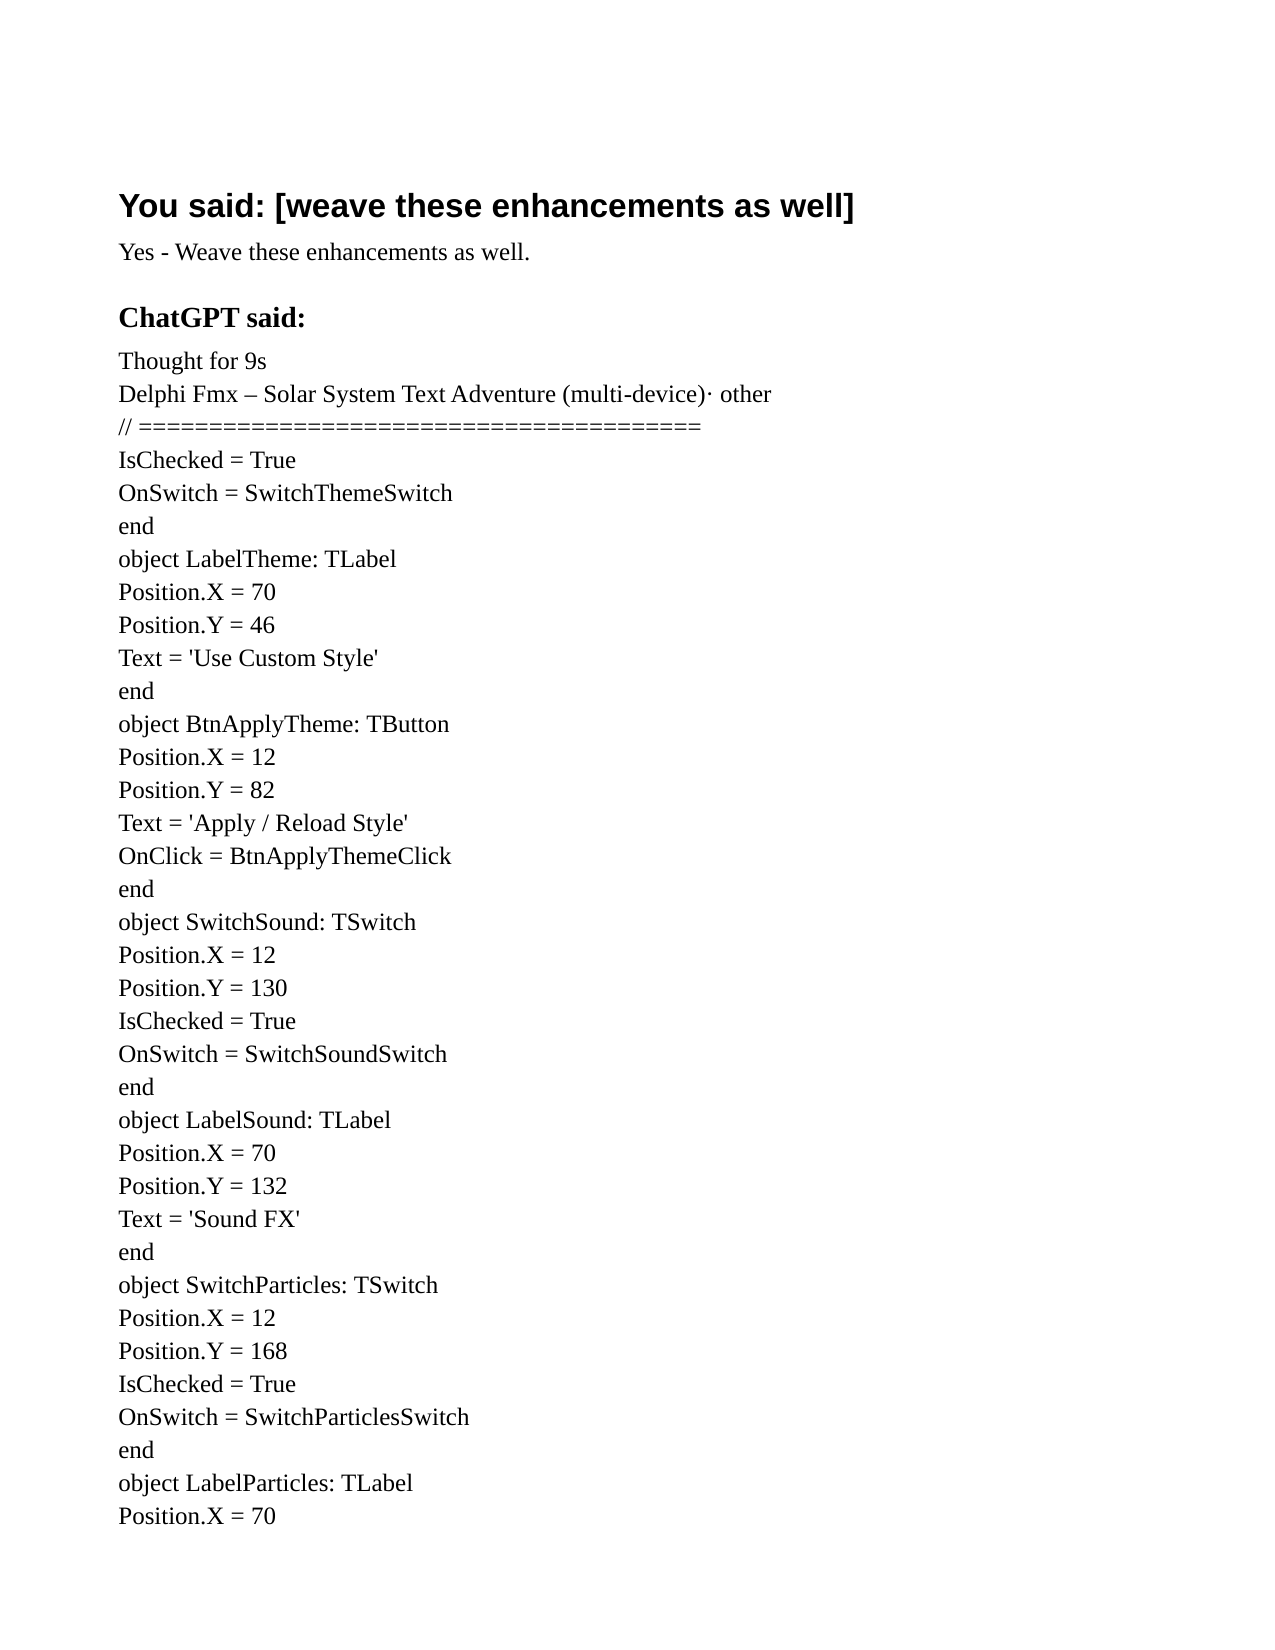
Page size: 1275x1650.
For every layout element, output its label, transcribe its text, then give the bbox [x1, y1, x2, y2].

text Text = 'Use Custom Style' [118, 643, 1157, 672]
text end [118, 676, 1157, 705]
text object SwitchSound: TSwitch [118, 907, 1157, 936]
text OnSwitch = SwitchSoundSwitch [118, 1039, 1157, 1068]
text Position.Y = 82 [118, 775, 1157, 804]
text Yes - Weave these enhancements as well. [118, 237, 1157, 266]
text Text = 'Apply / Reload Style' [118, 808, 1157, 837]
text IsChecked = True [118, 1369, 1157, 1398]
text end [118, 1435, 1157, 1464]
text // ======================================== [118, 412, 1157, 441]
text Text = 'Sound FX' [118, 1204, 1157, 1233]
text Delphi Fmx – Solar System Text Adventure (multi‑device)· other [118, 379, 1157, 407]
text Position.Y = 130 [118, 973, 1157, 1002]
text Position.X = 70 [118, 1138, 1157, 1167]
text IsChecked = True [118, 445, 1157, 473]
text OnClick = BtnApplyThemeClick [118, 841, 1157, 870]
text end [118, 511, 1157, 539]
text Position.X = 12 [118, 742, 1157, 771]
text Position.Y = 132 [118, 1171, 1157, 1200]
text end [118, 1237, 1157, 1266]
text Thought for 9s [118, 346, 1157, 374]
text end [118, 1072, 1157, 1101]
text IsChecked = True [118, 1006, 1157, 1035]
text Position.X = 70 [118, 1501, 1157, 1530]
text Position.X = 12 [118, 1303, 1157, 1332]
text Position.Y = 46 [118, 610, 1157, 639]
text object BtnApplyTheme: TButton [118, 709, 1157, 738]
text object LabelSound: TLabel [118, 1105, 1157, 1134]
subtitle ChatGPT said: [118, 300, 1157, 333]
text Position.Y = 168 [118, 1336, 1157, 1365]
text object LabelTheme: TLabel [118, 544, 1157, 573]
text object LabelParticles: TLabel [118, 1468, 1157, 1497]
text OnSwitch = SwitchParticlesSwitch [118, 1402, 1157, 1431]
text OnSwitch = SwitchThemeSwitch [118, 478, 1157, 507]
text Position.X = 70 [118, 577, 1157, 606]
text Position.X = 12 [118, 940, 1157, 969]
subtitle You said: [weave these enhancements as well] [118, 187, 1157, 225]
text object SwitchParticles: TSwitch [118, 1270, 1157, 1299]
text end [118, 874, 1157, 903]
